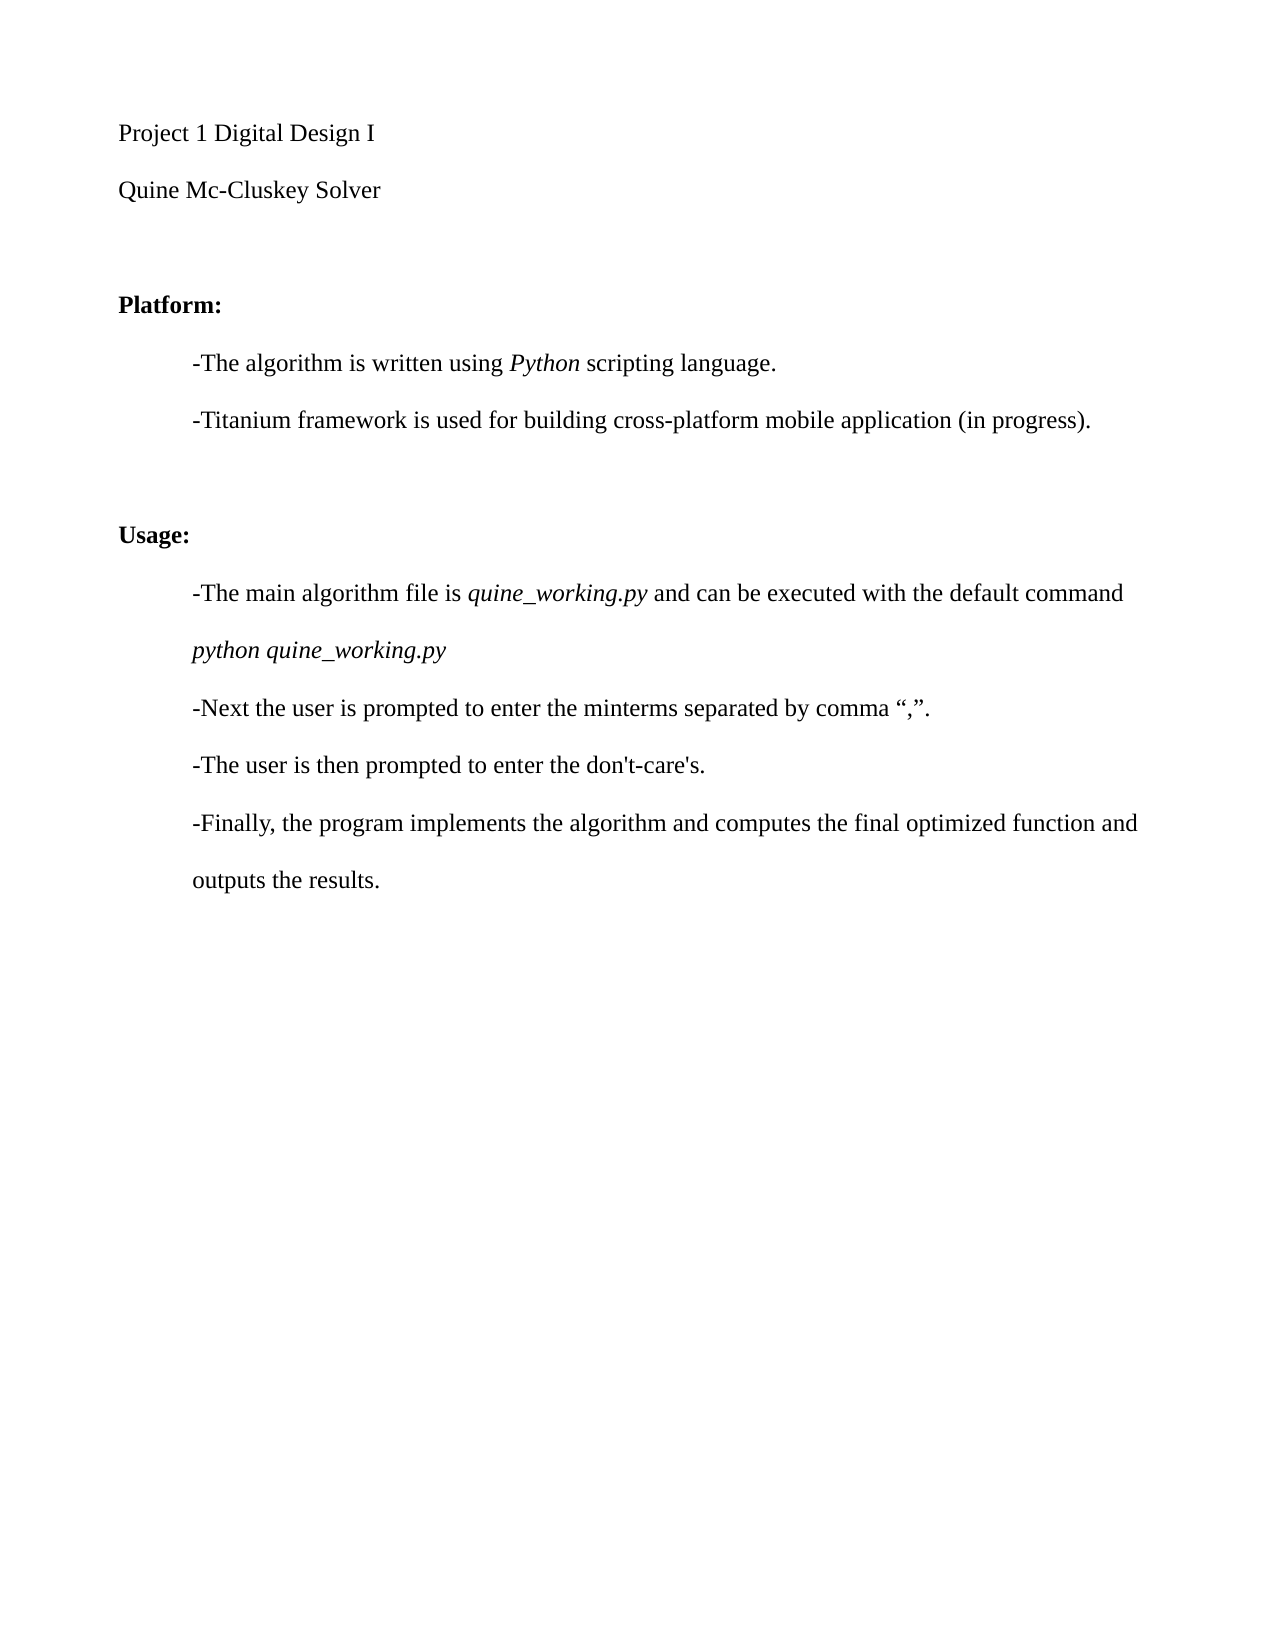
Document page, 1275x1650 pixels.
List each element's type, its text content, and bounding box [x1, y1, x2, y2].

text -Finally, the program implements the algorithm and computes the final optimized function and outputs the results. [118, 808, 1157, 894]
text -Titanium framework is used for building cross-platform mobile application (in progress). [118, 406, 1157, 434]
text Platform: [118, 291, 1157, 319]
text -The algorithm is written using Python scripting language. [118, 348, 1157, 377]
text -The user is then prompted to enter the don't-care's. [118, 751, 1157, 779]
text python quine_working.py [118, 636, 1157, 664]
text Quine Mc-Cluskey Solver [118, 176, 1157, 204]
text Project 1 Digital Design I [118, 118, 1157, 147]
text -Next the user is prompted to enter the minterms separated by comma “,”. [118, 693, 1157, 722]
text Usage: [118, 521, 1157, 549]
text -The main algorithm file is quine_working.py and can be executed with the default command [118, 578, 1157, 607]
